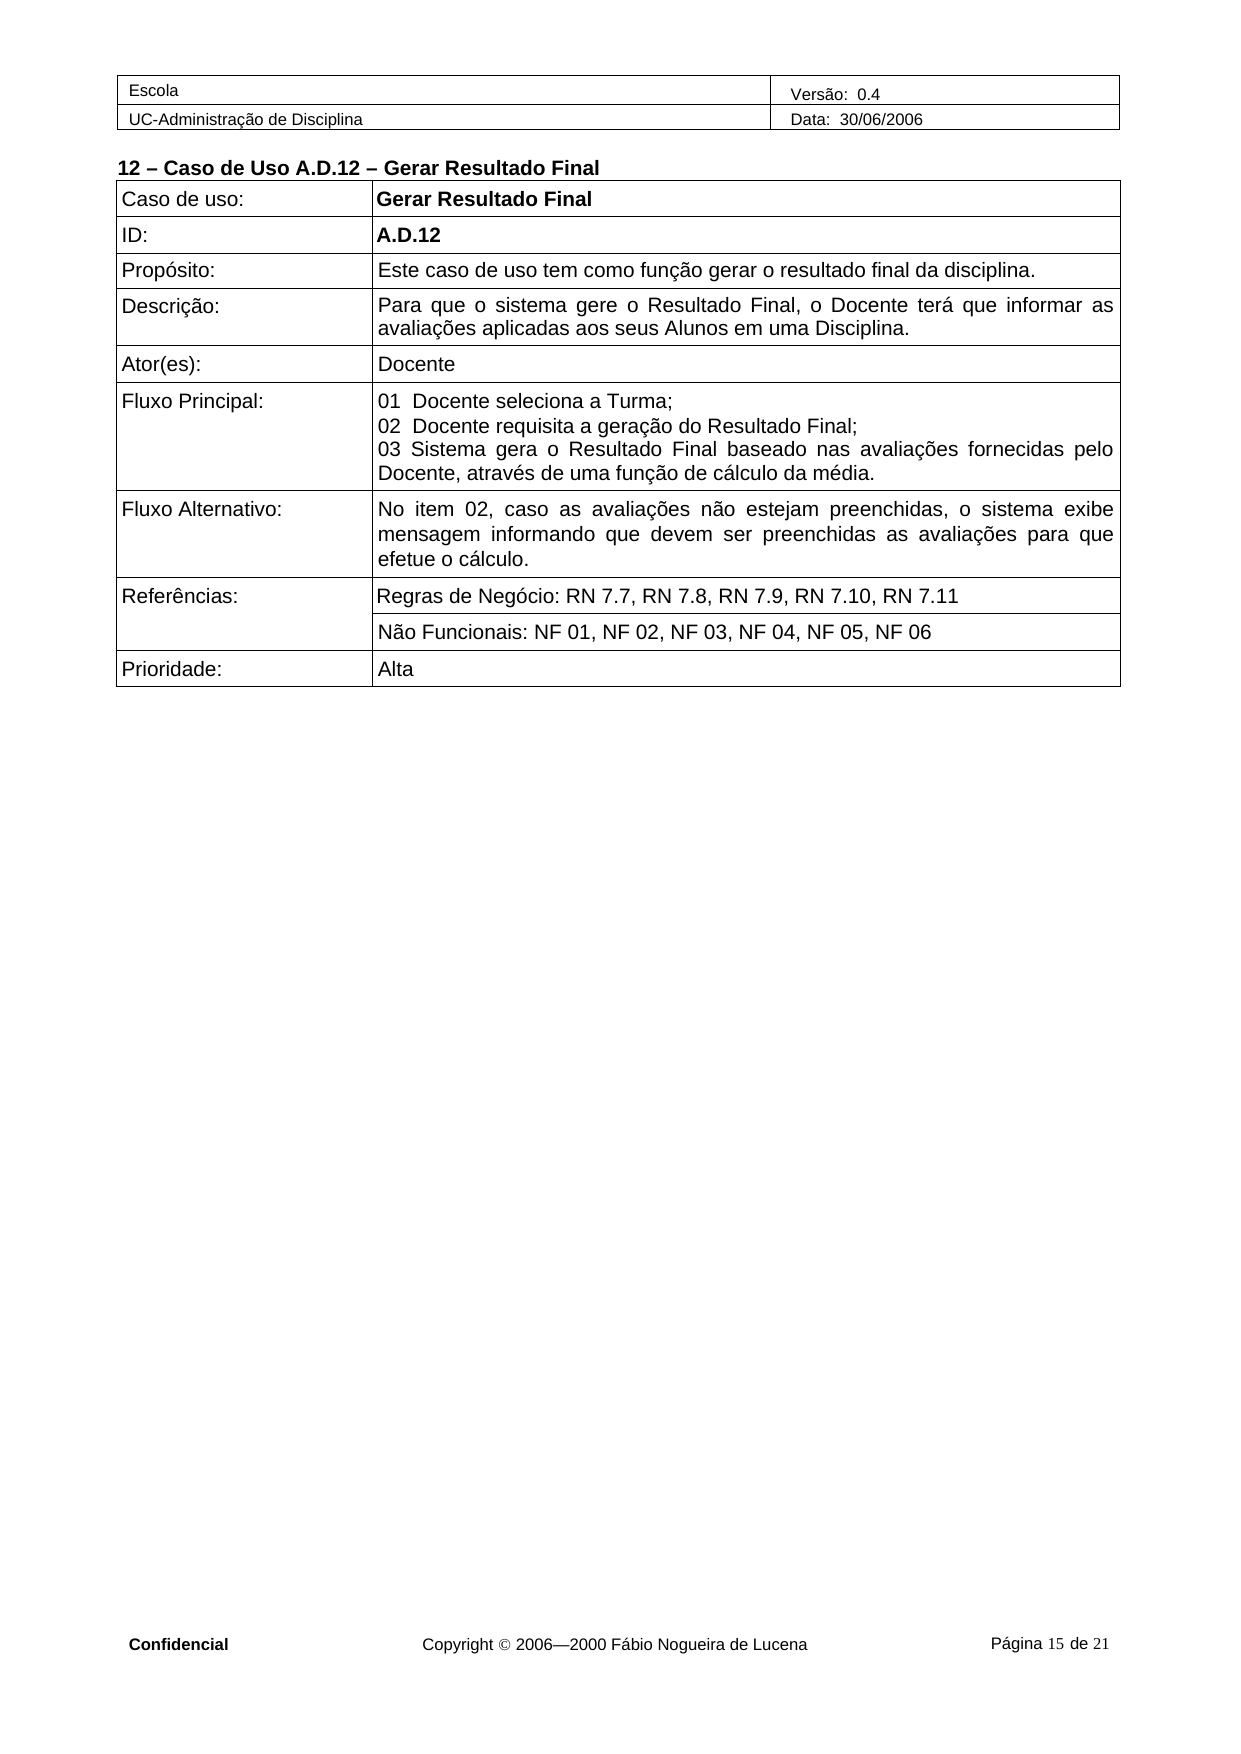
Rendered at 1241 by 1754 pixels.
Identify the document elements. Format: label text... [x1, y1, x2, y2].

table_cell Alta [373, 651, 1120, 686]
table_header Gerar Resultado Final [373, 181, 1120, 216]
text 12 – Caso de Uso A.D.12 – Gerar Resultado Final [117, 154, 1120, 179]
table_header Regras de Negócio: RN 7.7, RN 7.8, RN 7.9, RN 7.10, RN 7.11 [373, 578, 1120, 613]
table_header Caso de uso: [117, 181, 372, 216]
table_cell No item 02, caso as avaliações não estejam preenchidas, o sistema exibe mensagem informando que devem ser preenchidas as avaliações para que efetue o cálculo. [373, 491, 1120, 577]
table_cell Ator(es): [117, 346, 372, 382]
table_cell Este caso de uso tem como função gerar o resultado final da disciplina. [373, 254, 1120, 287]
table_cell ID: [117, 217, 372, 253]
table_cell Referências: [117, 578, 372, 650]
table_cell Fluxo Principal: [117, 383, 372, 490]
table_cell Para que o sistema gere o Resultado Final, o Docente terá que informar as avaliações aplicadas aos seus Alunos em uma Disciplina. [373, 289, 1120, 345]
table_cell 01 Docente seleciona a Turma; 02 Docente requisita a geração do Resultado Final; 03 Sistema gera o Resultado Final baseado nas avaliações fornecidas pelo Docente, através de uma função de cálculo da média. [373, 383, 1120, 490]
table_cell A.D.12 [373, 217, 1120, 253]
table_cell Fluxo Alternativo: [117, 491, 372, 577]
table_cell Docente [373, 346, 1120, 382]
table_cell Propósito: [117, 254, 372, 287]
table_cell Não Funcionais: NF 01, NF 02, NF 03, NF 04, NF 05, NF 06 [373, 614, 1120, 650]
table_cell Prioridade: [117, 651, 372, 686]
table_cell Descrição: [117, 289, 372, 345]
